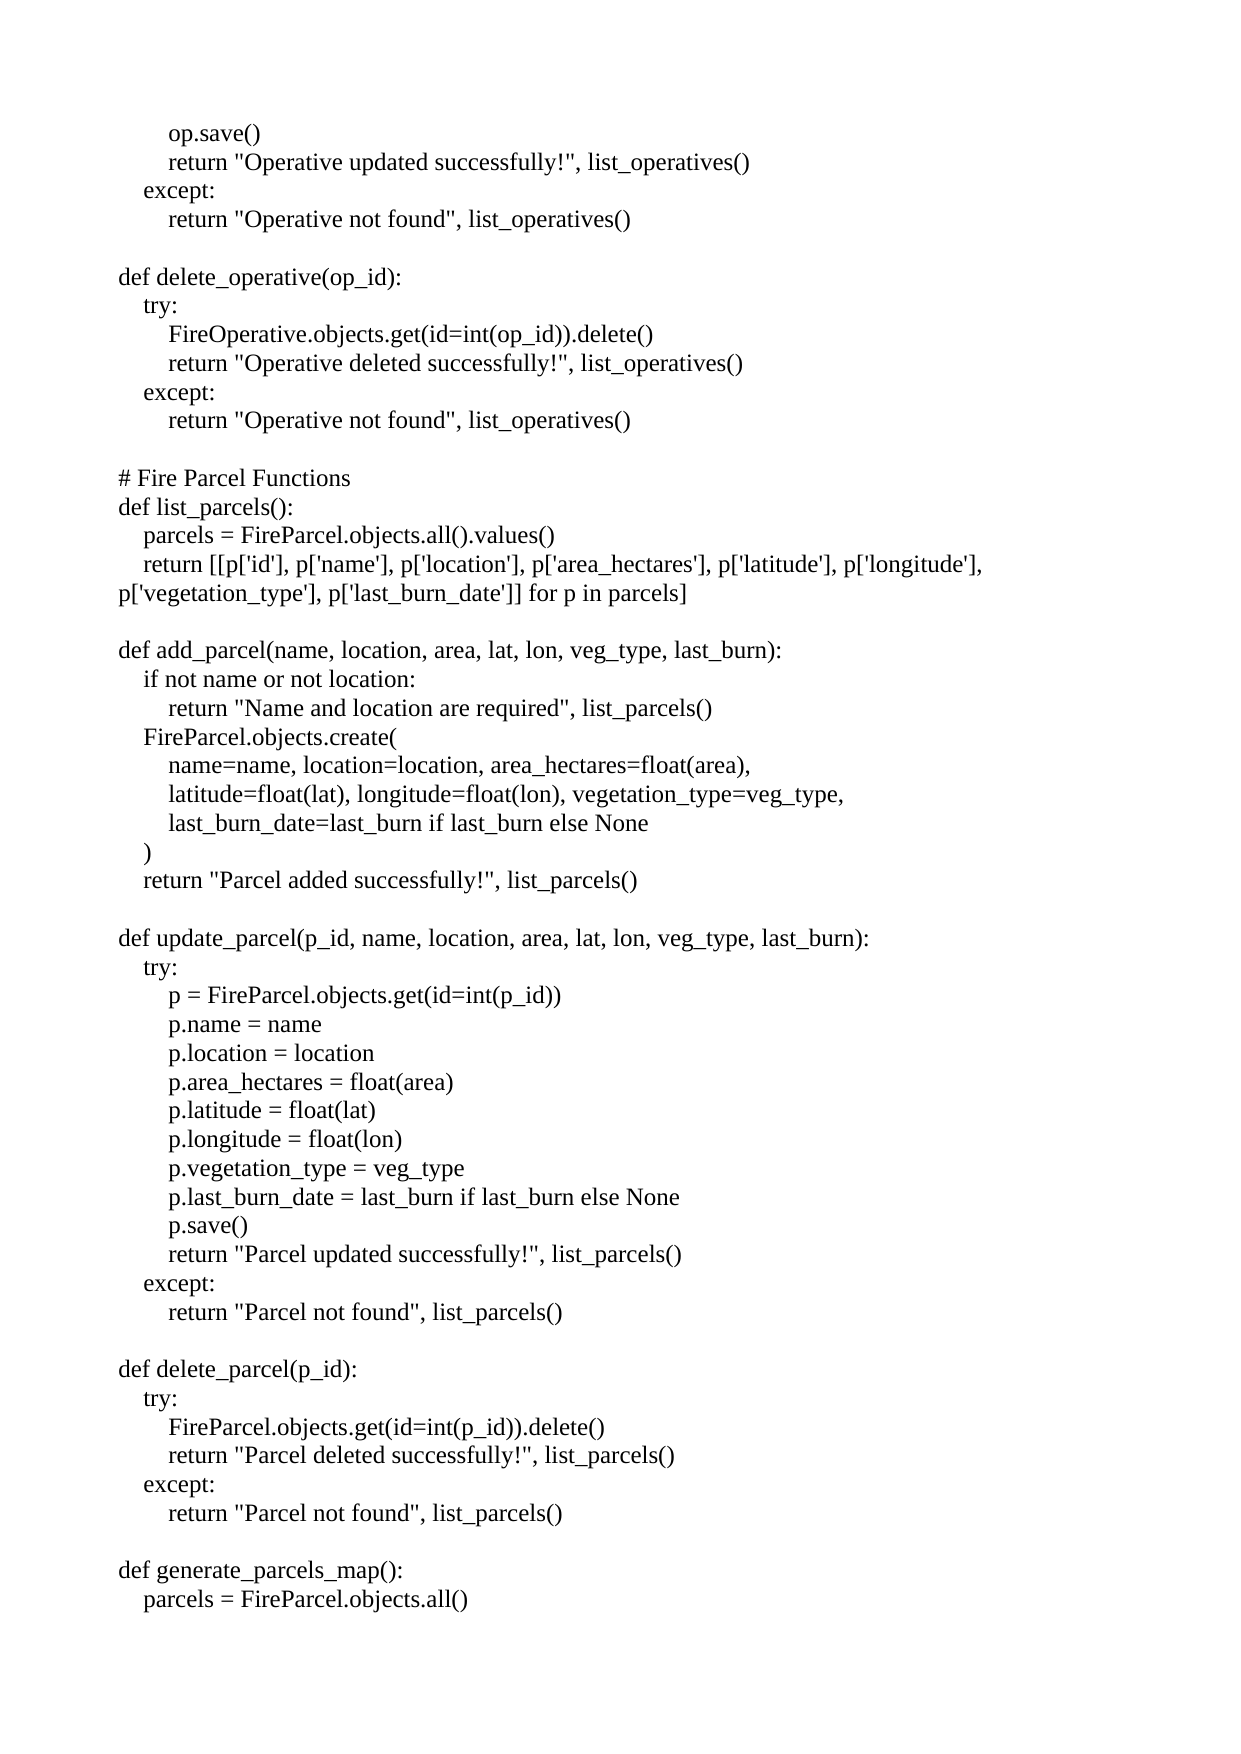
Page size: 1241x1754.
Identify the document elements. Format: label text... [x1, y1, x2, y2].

text return "Operative deleted successfully!", list_operatives() [118, 348, 1122, 377]
text def delete_operative(op_id): [118, 262, 1122, 291]
text return "Operative not found", list_operatives() [118, 204, 1122, 233]
text return [[p['id'], p['name'], p['location'], p['area_hectares'], p['latitude'], p['longitude'], p['vegetation_type'], p['last_burn_date']] for p in parcels] [118, 549, 1122, 607]
text name=name, location=location, area_hectares=float(area), [118, 751, 1122, 779]
text except: [118, 1469, 1122, 1498]
text FireParcel.objects.get(id=int(p_id)).delete() [118, 1412, 1122, 1441]
text p.area_hectares = float(area) [118, 1067, 1122, 1096]
text FireParcel.objects.create( [118, 722, 1122, 751]
text return "Name and location are required", list_parcels() [118, 693, 1122, 722]
text ) [118, 837, 1122, 866]
text FireOperative.objects.get(id=int(op_id)).delete() [118, 319, 1122, 348]
text latitude=float(lat), longitude=float(lon), vegetation_type=veg_type, [118, 779, 1122, 808]
text return "Operative not found", list_operatives() [118, 406, 1122, 434]
text p.last_burn_date = last_burn if last_burn else None [118, 1182, 1122, 1211]
text def generate_parcels_map(): [118, 1556, 1122, 1584]
text return "Parcel not found", list_parcels() [118, 1297, 1122, 1326]
text def list_parcels(): [118, 492, 1122, 521]
text def delete_parcel(p_id): [118, 1354, 1122, 1383]
text p.name = name [118, 1009, 1122, 1038]
text # Fire Parcel Functions [118, 463, 1122, 492]
text return "Parcel not found", list_parcels() [118, 1498, 1122, 1527]
text p.location = location [118, 1038, 1122, 1067]
text if not name or not location: [118, 664, 1122, 693]
text try: [118, 952, 1122, 981]
text return "Parcel deleted successfully!", list_parcels() [118, 1441, 1122, 1469]
text parcels = FireParcel.objects.all() [118, 1584, 1122, 1613]
text return "Parcel added successfully!", list_parcels() [118, 866, 1122, 894]
text p = FireParcel.objects.get(id=int(p_id)) [118, 981, 1122, 1009]
text return "Operative updated successfully!", list_operatives() [118, 147, 1122, 176]
text last_burn_date=last_burn if last_burn else None [118, 808, 1122, 837]
text except: [118, 377, 1122, 406]
text op.save() [118, 118, 1122, 147]
text p.vegetation_type = veg_type [118, 1153, 1122, 1182]
text def update_parcel(p_id, name, location, area, lat, lon, veg_type, last_burn): [118, 923, 1122, 952]
text parcels = FireParcel.objects.all().values() [118, 521, 1122, 549]
text def add_parcel(name, location, area, lat, lon, veg_type, last_burn): [118, 636, 1122, 664]
text p.longitude = float(lon) [118, 1124, 1122, 1153]
text except: [118, 1268, 1122, 1297]
text try: [118, 291, 1122, 319]
text return "Parcel updated successfully!", list_parcels() [118, 1239, 1122, 1268]
text p.save() [118, 1211, 1122, 1239]
text p.latitude = float(lat) [118, 1096, 1122, 1124]
text try: [118, 1383, 1122, 1412]
text except: [118, 176, 1122, 204]
